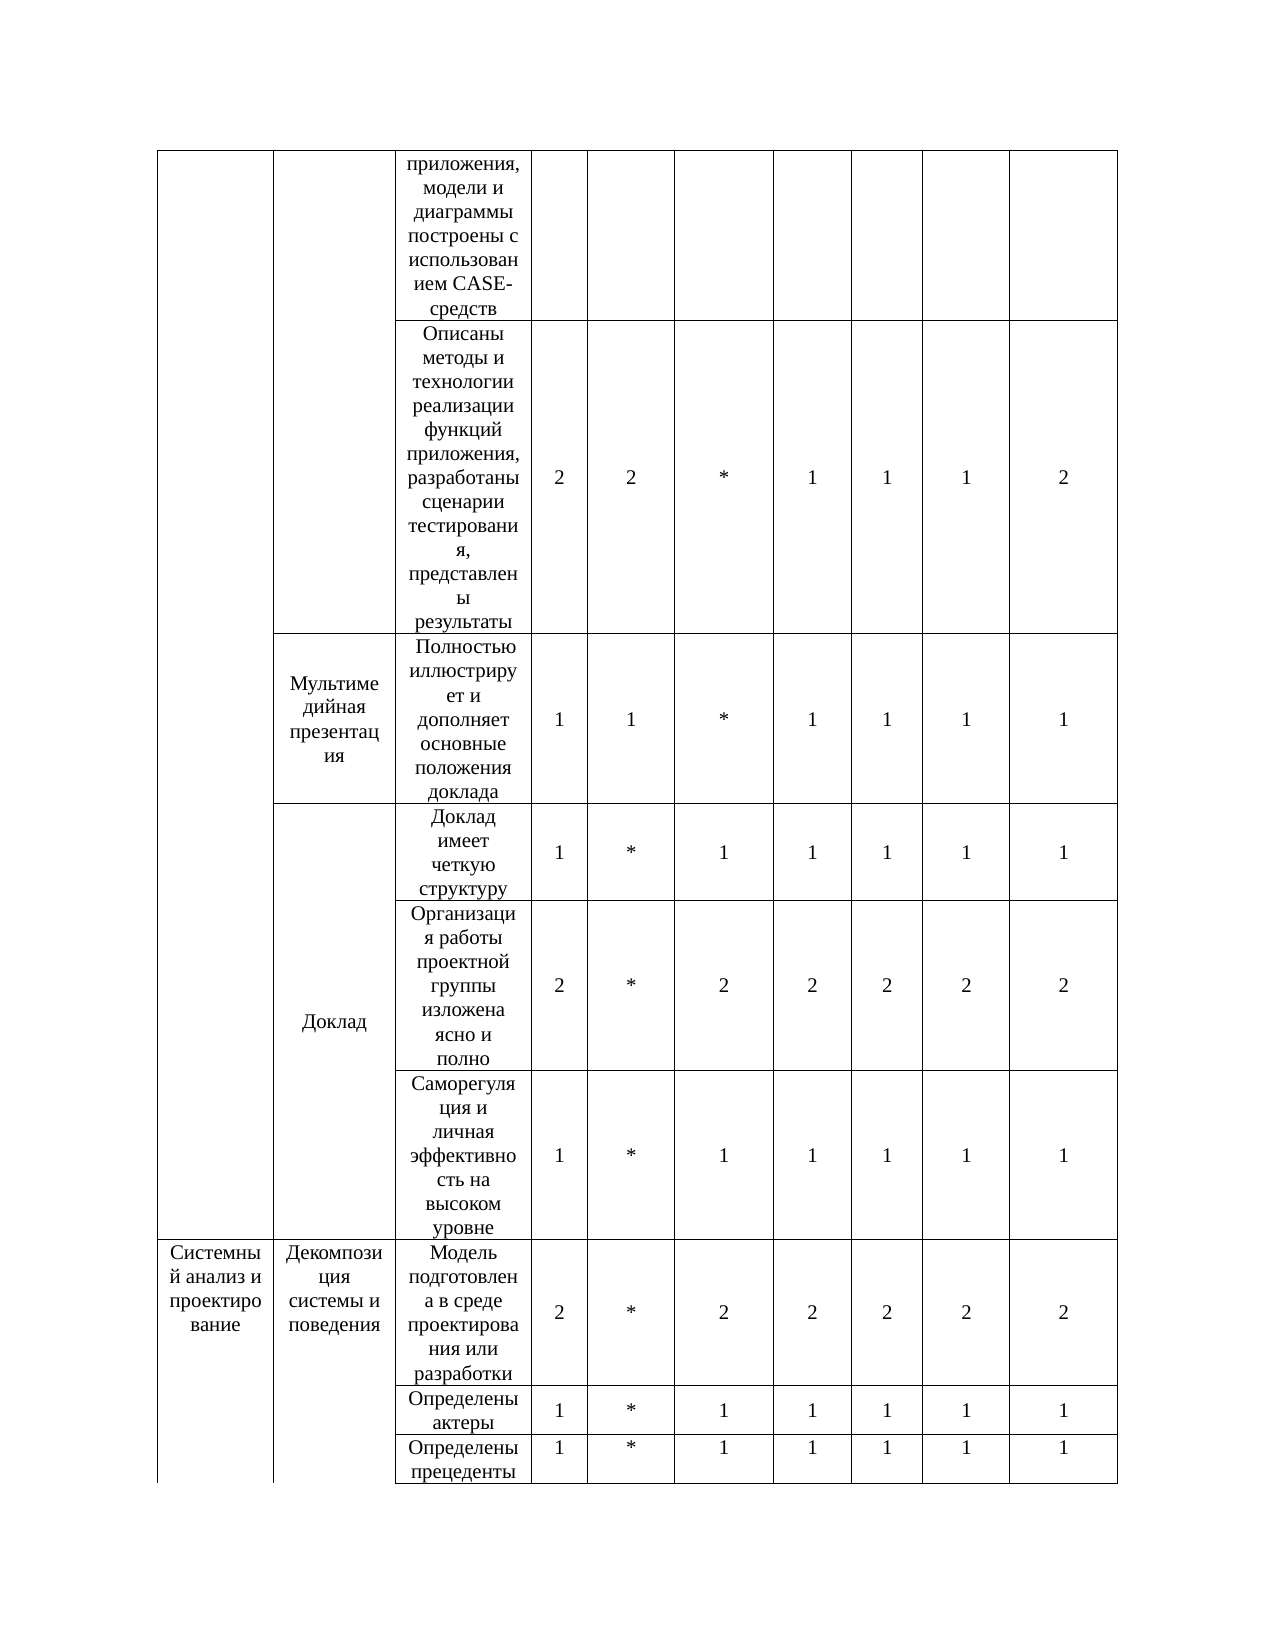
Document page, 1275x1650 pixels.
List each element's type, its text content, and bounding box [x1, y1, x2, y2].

table_cell 1 [774, 1071, 851, 1239]
table_cell 1 [532, 804, 587, 900]
table_cell [675, 151, 773, 319]
table_cell 1 [532, 1435, 587, 1483]
table_cell 2 [852, 1240, 922, 1384]
table_cell 1 [852, 1435, 922, 1483]
table_cell 1 [923, 1071, 1009, 1239]
table_cell 2 [923, 1240, 1009, 1384]
table_cell [274, 151, 395, 633]
table_cell 1 [923, 634, 1009, 803]
table_cell * [588, 804, 674, 900]
table_cell * [588, 1435, 674, 1483]
table_cell 2 [532, 1240, 587, 1384]
table_cell 1 [852, 1071, 922, 1239]
table_cell Декомпозиция системы и поведения [274, 1240, 395, 1483]
table_cell 1 [675, 1386, 773, 1434]
table_cell 2 [774, 901, 851, 1069]
table_cell 2 [588, 321, 674, 633]
table_cell * [588, 1240, 674, 1384]
table_cell 1 [774, 1435, 851, 1483]
table_cell 2 [1010, 901, 1117, 1069]
table_cell 2 [675, 1240, 773, 1384]
table_cell [158, 151, 273, 1239]
table_cell 1 [774, 634, 851, 803]
table_cell 1 [774, 321, 851, 633]
table_cell 2 [852, 901, 922, 1069]
table_cell 1 [588, 634, 674, 803]
table_cell 1 [1010, 1386, 1117, 1434]
table_cell 1 [774, 1386, 851, 1434]
table_cell Описаны методы и технологии реализации функций приложения, разработаны сценарии тестирования, представлены результаты [396, 321, 531, 633]
table_cell 2 [774, 1240, 851, 1384]
table_cell 1 [923, 321, 1009, 633]
table_cell * [675, 634, 773, 803]
table_cell [1010, 151, 1117, 319]
table_cell 1 [852, 1386, 922, 1434]
table_cell 1 [675, 804, 773, 900]
table_cell 1 [675, 1071, 773, 1239]
table_cell 1 [1010, 634, 1117, 803]
table_cell [923, 151, 1009, 319]
table_cell * [675, 321, 773, 633]
table_cell 1 [852, 804, 922, 900]
table_cell 2 [675, 901, 773, 1069]
table_cell 1 [532, 1071, 587, 1239]
table_cell [532, 151, 587, 319]
table_cell * [588, 901, 674, 1069]
table_cell 1 [1010, 804, 1117, 900]
table_cell приложения, модели и диаграммы построены с использованием CASE-средств [396, 151, 531, 319]
table_cell Системный анализ и проектирование [158, 1240, 273, 1483]
table_cell 1 [532, 1386, 587, 1434]
table_cell Определены актеры [396, 1386, 531, 1434]
table_cell [852, 151, 922, 319]
table_cell 1 [852, 321, 922, 633]
table_cell 2 [1010, 321, 1117, 633]
table_cell 1 [852, 634, 922, 803]
table_cell 2 [1010, 1240, 1117, 1384]
table_cell 1 [1010, 1435, 1117, 1483]
table_cell Доклад имеет четкую структуру [396, 804, 531, 900]
table_cell 1 [675, 1435, 773, 1483]
table_cell * [588, 1386, 674, 1434]
table_cell 1 [923, 1386, 1009, 1434]
table_cell Саморегуляция и личная эффективность на высоком уровне [396, 1071, 531, 1239]
table_cell 1 [774, 804, 851, 900]
table_cell [588, 151, 674, 319]
table_cell Организация работы проектной группы изложена ясно и полно [396, 901, 531, 1069]
table_cell Мультимедийная презентация [274, 634, 395, 803]
table_cell 2 [923, 901, 1009, 1069]
table_cell Определены прецеденты [396, 1435, 531, 1483]
table_cell Полностью иллюстрирует и дополняет основные положения доклада [396, 634, 531, 803]
table_cell * [588, 1071, 674, 1239]
table_cell 1 [1010, 1071, 1117, 1239]
table_cell [774, 151, 851, 319]
table_cell 1 [923, 804, 1009, 900]
table_cell 2 [532, 901, 587, 1069]
table_cell 1 [923, 1435, 1009, 1483]
table_cell Доклад [274, 804, 395, 1239]
table_cell Модель подготовлена в среде проектирования или разработки [396, 1240, 531, 1384]
table_cell 1 [532, 634, 587, 803]
table_cell 2 [532, 321, 587, 633]
